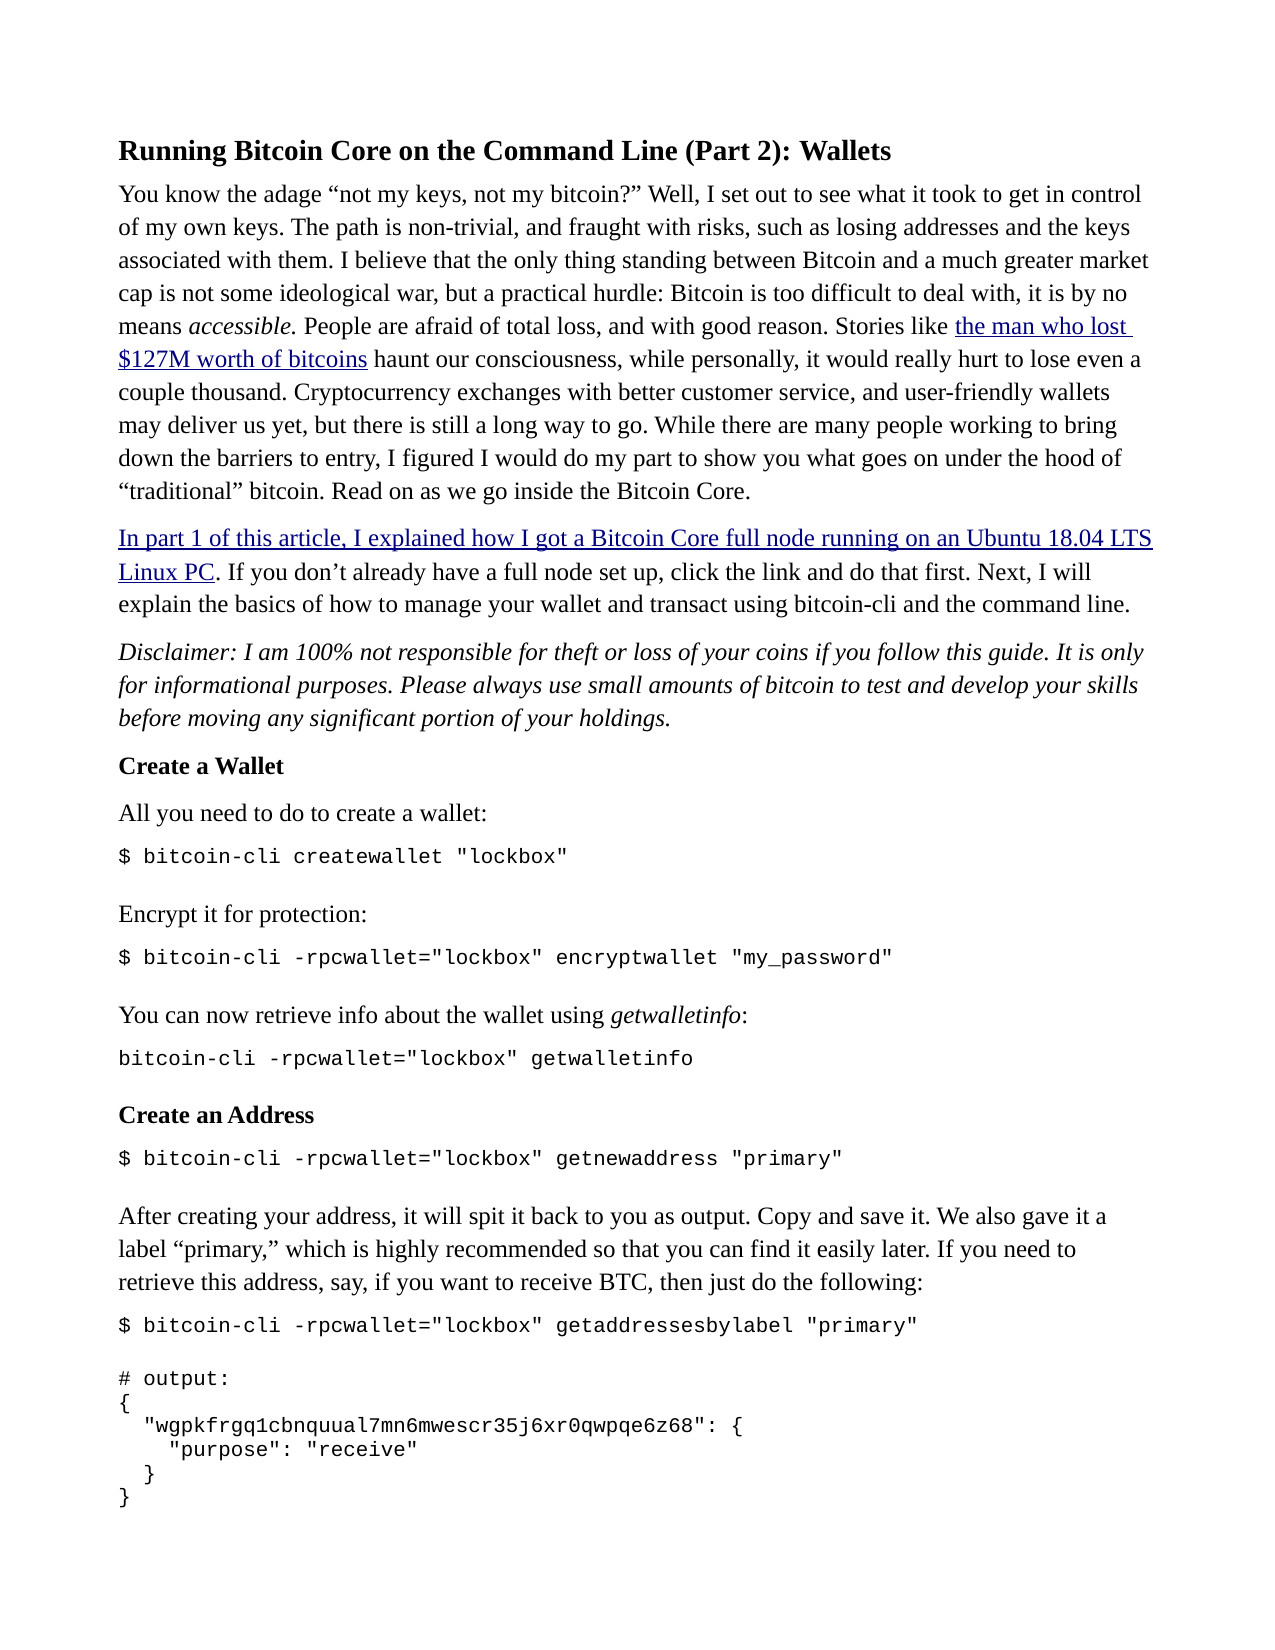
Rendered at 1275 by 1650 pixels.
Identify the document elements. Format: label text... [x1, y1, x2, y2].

text You can now retrieve info about the wallet using getwalletinfo: [118, 1000, 1157, 1029]
text Create a Wallet [118, 751, 1157, 779]
text $ bitcoin-cli -rpcwallet="lockbox" getnewaddress "primary" [118, 1148, 1157, 1172]
text # output: [118, 1368, 1157, 1392]
text $ bitcoin-cli -rpcwallet="lockbox" encryptwallet "my_password" [118, 947, 1157, 970]
text $ bitcoin-cli -rpcwallet="lockbox" getaddressesbylabel "primary" [118, 1315, 1157, 1339]
text In part 1 of this article, I explained how I got a Bitcoin Core full node running on an Ubuntu 18.04 LTS Linux PC. If you don’t already have a full node set up, click the link and do that first. Next, I will explain the basics of how to manage your wallet and transact using bitcoin-cli and the command line. [118, 523, 1157, 618]
text } [118, 1463, 1157, 1486]
text You know the adage “not my keys, not my bitcoin?” Well, I set out to see what it took to get in control of my own keys. The path is non-trivial, and fraught with risks, such as losing addresses and the keys associated with them. I believe that the only thing standing between Bitcoin and a much greater market cap is not some ideological war, but a practical hurdle: Bitcoin is too difficult to deal with, it is by no means accessible. People are afraid of total loss, and with good reason. Stories like the man who lost $127M worth of bitcoins haunt our consciousness, while personally, it would really hurt to lose even a couple thousand. Cryptocurrency exchanges with better customer service, and user-friendly wallets may deliver us yet, but there is still a long way to go. While there are many people working to bring down the barriers to entry, I figured I would do my part to show you what goes on under the hood of “traditional” bitcoin. Read on as we go inside the Bitcoin Core. [118, 179, 1157, 505]
text bitcoin-cli -rpcwallet="lockbox" getwalletinfo [118, 1047, 1157, 1071]
text } [118, 1486, 1157, 1510]
text All you need to do to create a wallet: [118, 798, 1157, 827]
text $ bitcoin-cli createwallet "lockbox" [118, 846, 1157, 870]
text "wgpkfrgq1cbnquual7mn6mwescr35j6xr0qwpqe6z68": { [118, 1415, 1157, 1439]
text Create an Address [118, 1101, 1157, 1129]
text After creating your address, it will spit it back to you as output. Copy and save it. We also gave it a label “primary,” which is highly recommended so that you can find it easily later. If you need to retrieve this address, say, if you want to receive BTC, then just do the following: [118, 1201, 1157, 1296]
text Disclaimer: I am 100% not responsible for theft or loss of your coins if you follow this guide. It is only for informational purposes. Please always use small amounts of bitcoin to test and develop your skills before moving any significant portion of your holdings. [118, 637, 1157, 732]
text "purpose": "receive" [118, 1439, 1157, 1463]
text { [118, 1392, 1157, 1415]
subtitle Running Bitcoin Core on the Command Line (Part 2): Wallets [118, 133, 1157, 166]
text Encrypt it for protection: [118, 899, 1157, 928]
